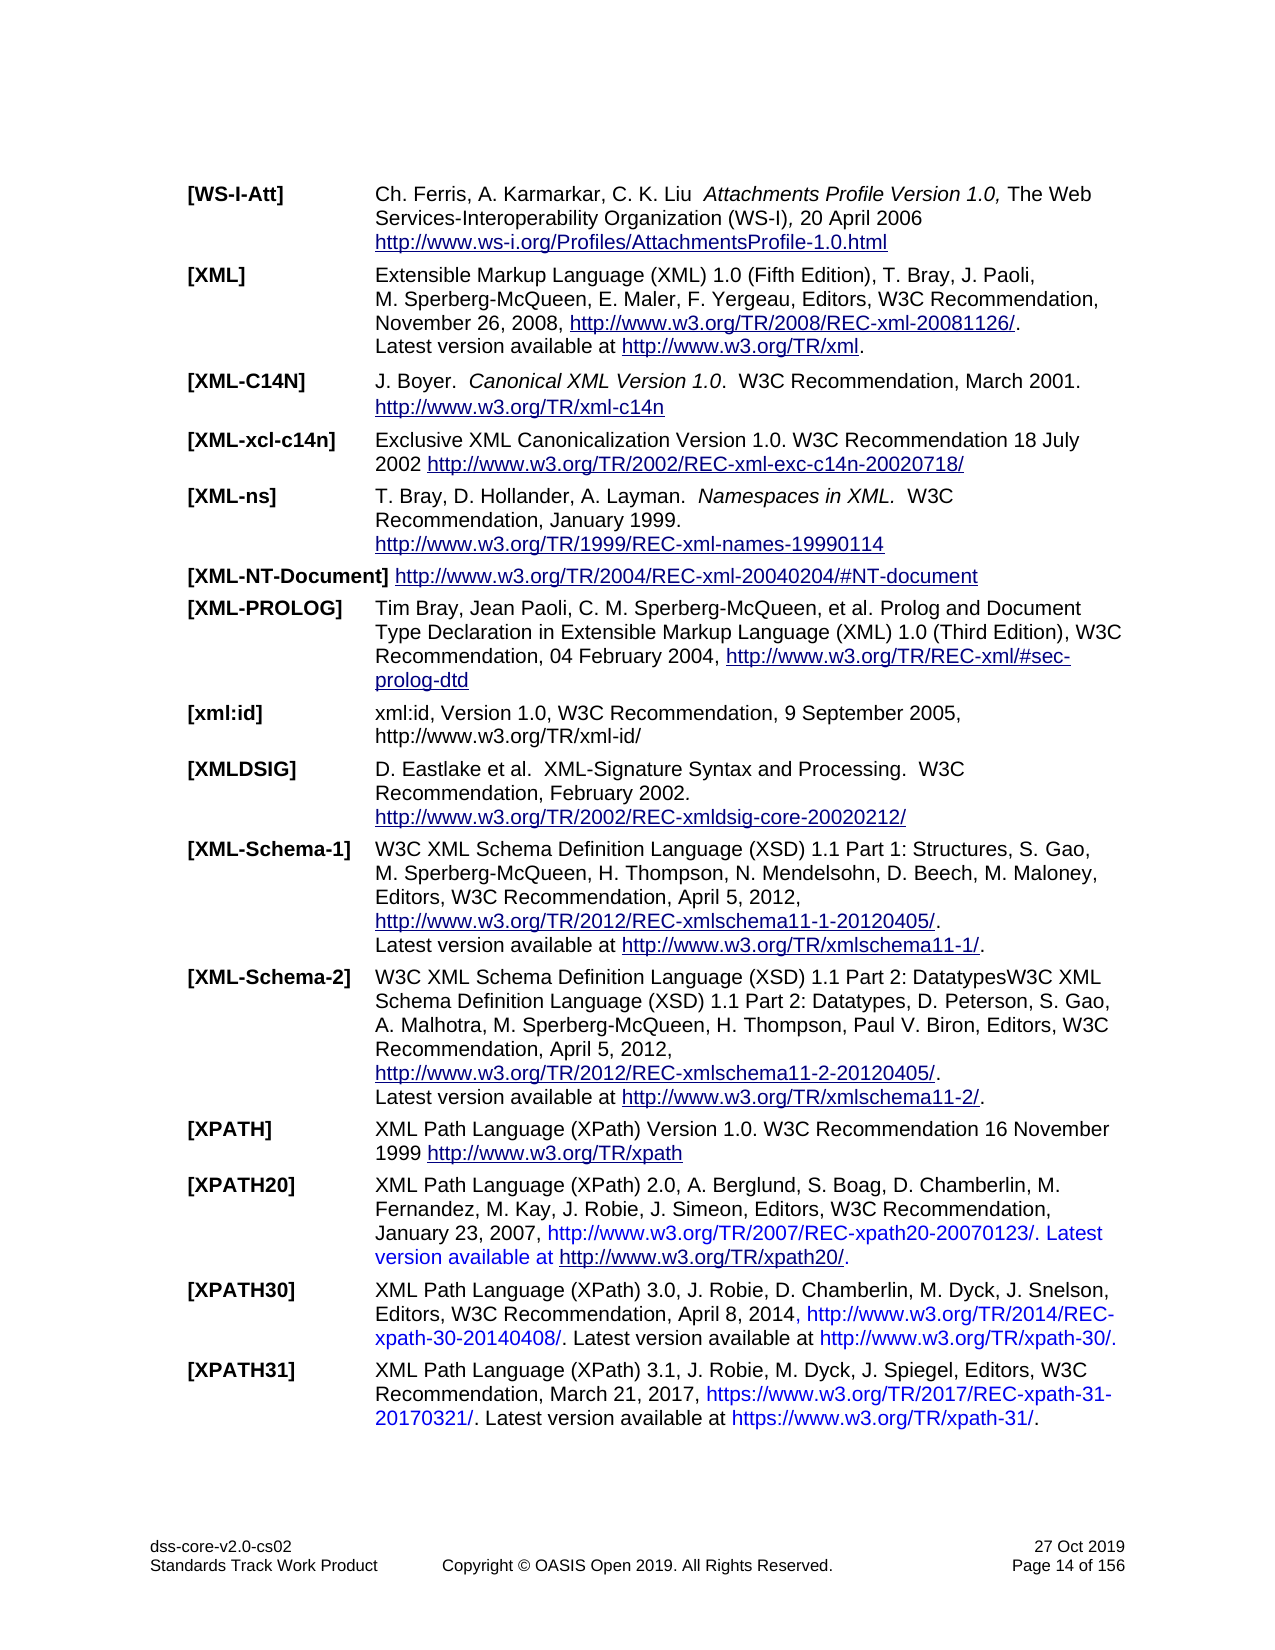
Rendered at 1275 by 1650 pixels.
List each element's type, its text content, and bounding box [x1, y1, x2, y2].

text [XPATH20] XML Path Language (XPath) 2.0, A. Berglund, S. Boag, D. Chamberlin, M. Fernandez, M. Kay, J. Robie, J. Simeon, Editors, W3C Recommendation, January 23, 2007, http://www.w3.org/TR/2007/REC-xpath20-20070123/. Latest version available at http://www.w3.org/TR/xpath20/. [187, 1173, 1125, 1269]
text [XPATH31] XML Path Language (XPath) 3.1, J. Robie, M. Dyck, J. Spiegel, Editors, W3C Recommendation, March 21, 2017, https://www.w3.org/TR/2017/REC-xpath-31-20170321/. Latest version available at https://www.w3.org/TR/xpath-31/. [187, 1358, 1125, 1429]
text [XML-PROLOG] Tim Bray, Jean Paoli, C. M. Sperberg-McQueen, et al. Prolog and Document Type Declaration in Extensible Markup Language (XML) 1.0 (Third Edition), W3C Recommendation, 04 February 2004, http://www.w3.org/TR/REC-xml/#sec-prolog-dtd [187, 596, 1125, 692]
text [XPATH] XML Path Language (XPath) Version 1.0. W3C Recommendation 16 November 1999 http://www.w3.org/TR/xpath [187, 1117, 1125, 1165]
text [XML-C14N] J. Boyer. Canonical XML Version 1.0. W3C Recommendation, March 2001. http://www.w3.org/TR/xml-c14n [187, 367, 1125, 419]
text [XML-Schema-2] W3C XML Schema Definition Language (XSD) 1.1 Part 2: DatatypesW3C XML Schema Definition Language (XSD) 1.1 Part 2: Datatypes, D. Peterson, S. Gao, A. Malhotra, M. Sperberg-McQueen, H. Thompson, Paul V. Biron, Editors, W3C Recommendation, April 5, 2012, http://www.w3.org/TR/2012/REC-xmlschema11-2-20120405/. Latest version available at http://www.w3.org/TR/xmlschema11-2/. [187, 965, 1125, 1109]
text [XMLDSIG] D. Eastlake et al. XML-Signature Syntax and Processing. W3C Recommendation, February 2002. http://www.w3.org/TR/2002/REC-xmldsig-core-20020212/ [187, 757, 1125, 828]
text [XML-Schema-1] W3C XML Schema Definition Language (XSD) 1.1 Part 1: Structures, S. Gao, M. Sperberg-McQueen, H. Thompson, N. Mendelsohn, D. Beech, M. Maloney, Editors, W3C Recommendation, April 5, 2012, http://www.w3.org/TR/2012/REC-xmlschema11-1-20120405/. Latest version available at http://www.w3.org/TR/xmlschema11-1/. [187, 837, 1125, 957]
text [WS-I-Att] Ch. Ferris, A. Karmarkar, C. K. Liu Attachments Profile Version 1.0, The Web Services-Interoperability Organization (WS-I), 20 April 2006 http://www.ws-i.org/Profiles/AttachmentsProfile-1.0.html [187, 182, 1125, 254]
text [XPATH30] XML Path Language (XPath) 3.0, J. Robie, D. Chamberlin, M. Dyck, J. Snelson, Editors, W3C Recommendation, April 8, 2014, http://www.w3.org/TR/2014/REC-xpath-30-20140408/. Latest version available at http://www.w3.org/TR/xpath-30/. [187, 1277, 1125, 1349]
text [XML-NT-Document] http://www.w3.org/TR/2004/REC-xml-20040204/#NT-document [187, 564, 1125, 588]
text [XML] Extensible Markup Language (XML) 1.0 (Fifth Edition), T. Bray, J. Paoli, M. Sperberg-McQueen, E. Maler, F. Yergeau, Editors, W3C Recommendation, November 26, 2008, http://www.w3.org/TR/2008/REC-xml-20081126/. Latest version available at http://www.w3.org/TR/xml. [187, 262, 1125, 358]
text [XML-xcl-c14n] Exclusive XML Canonicalization Version 1.0. W3C Recommendation 18 July 2002 http://www.w3.org/TR/2002/REC-xml-exc-c14n-20020718/ [187, 427, 1125, 475]
text [XML-ns] T. Bray, D. Hollander, A. Layman. Namespaces in XML. W3C Recommendation, January 1999. http://www.w3.org/TR/1999/REC-xml-names-19990114 [187, 484, 1125, 556]
text [xml:id] xml:id, Version 1.0, W3C Recommendation, 9 September 2005, http://www.w3.org/TR/xml-id/ [187, 700, 1125, 748]
